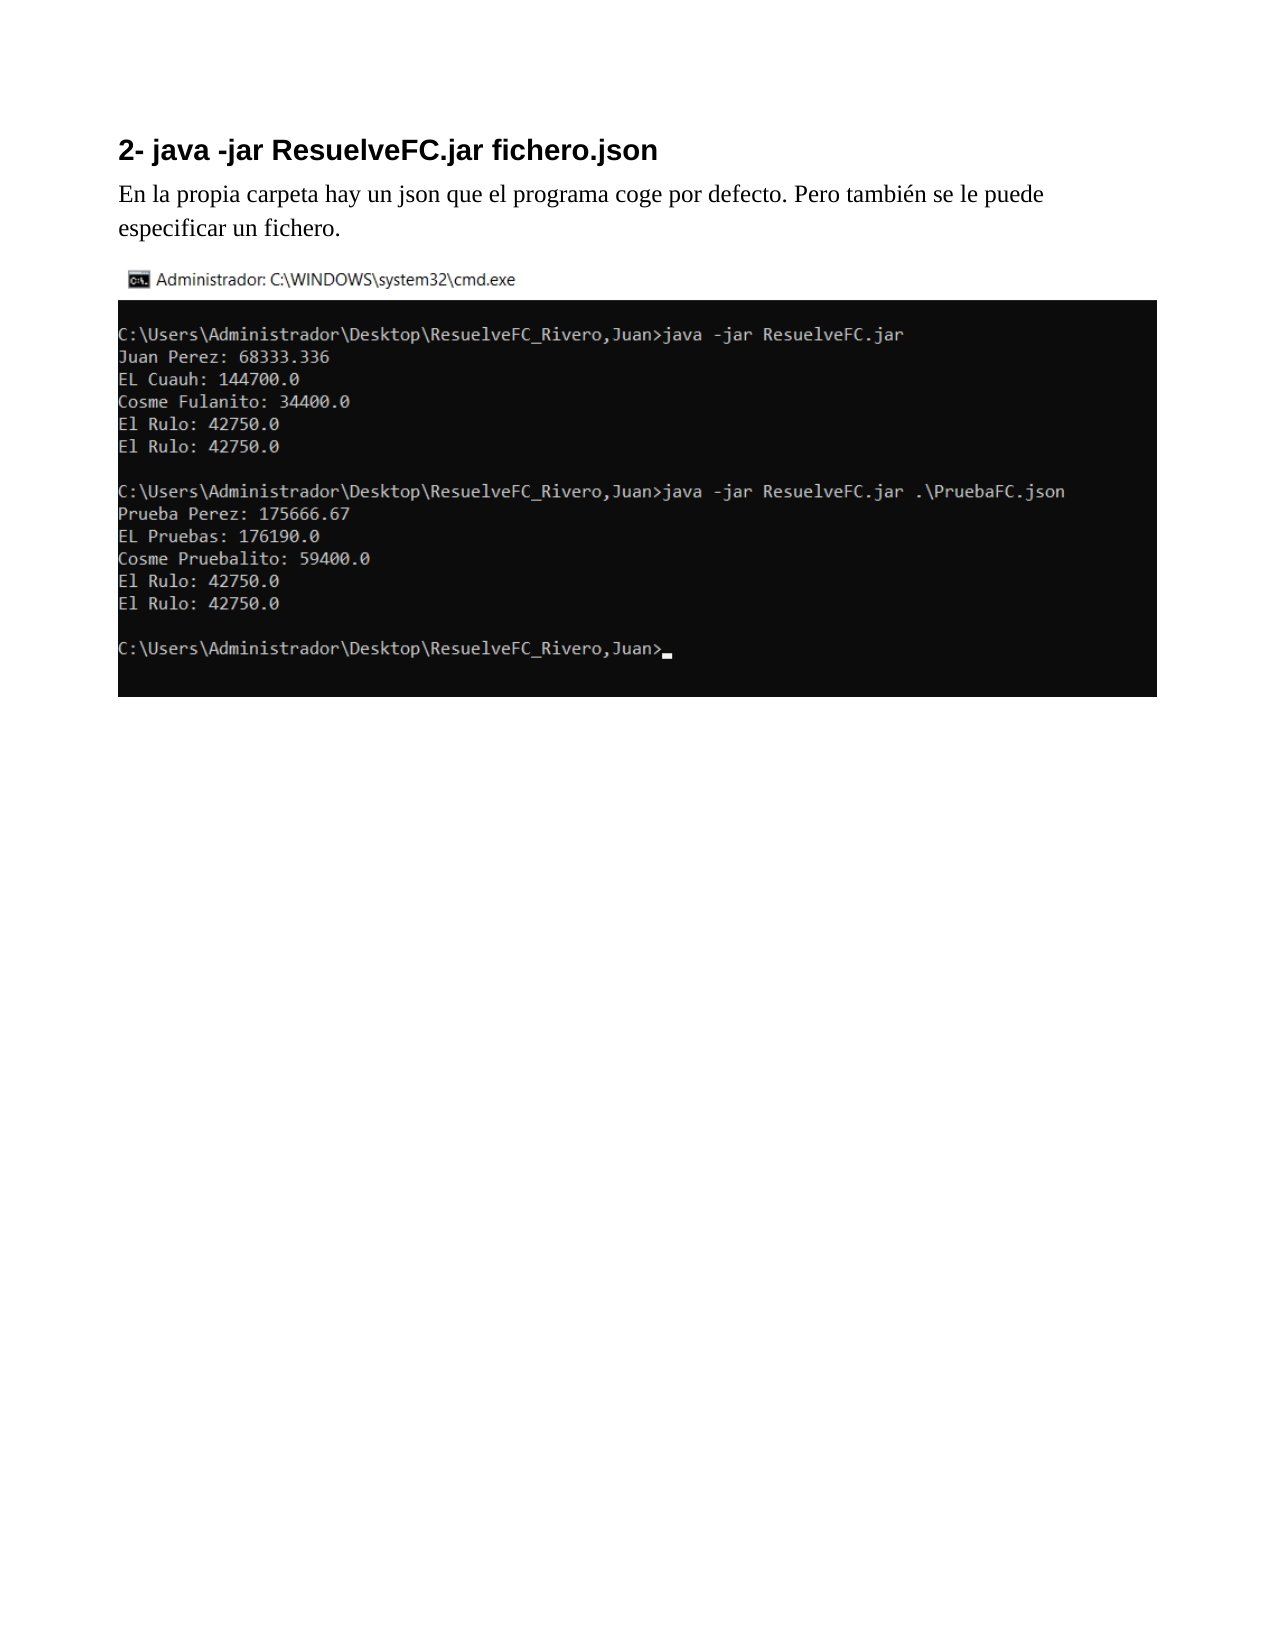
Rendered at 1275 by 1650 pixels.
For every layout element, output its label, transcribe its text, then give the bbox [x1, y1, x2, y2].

picture [118, 262, 1157, 697]
subtitle 2- java -jar ResuelveFC.jar fichero.json [118, 133, 1157, 166]
text En la propia carpeta hay un json que el programa coge por defecto. Pero también se le puede especificar un fichero. [118, 179, 1157, 242]
